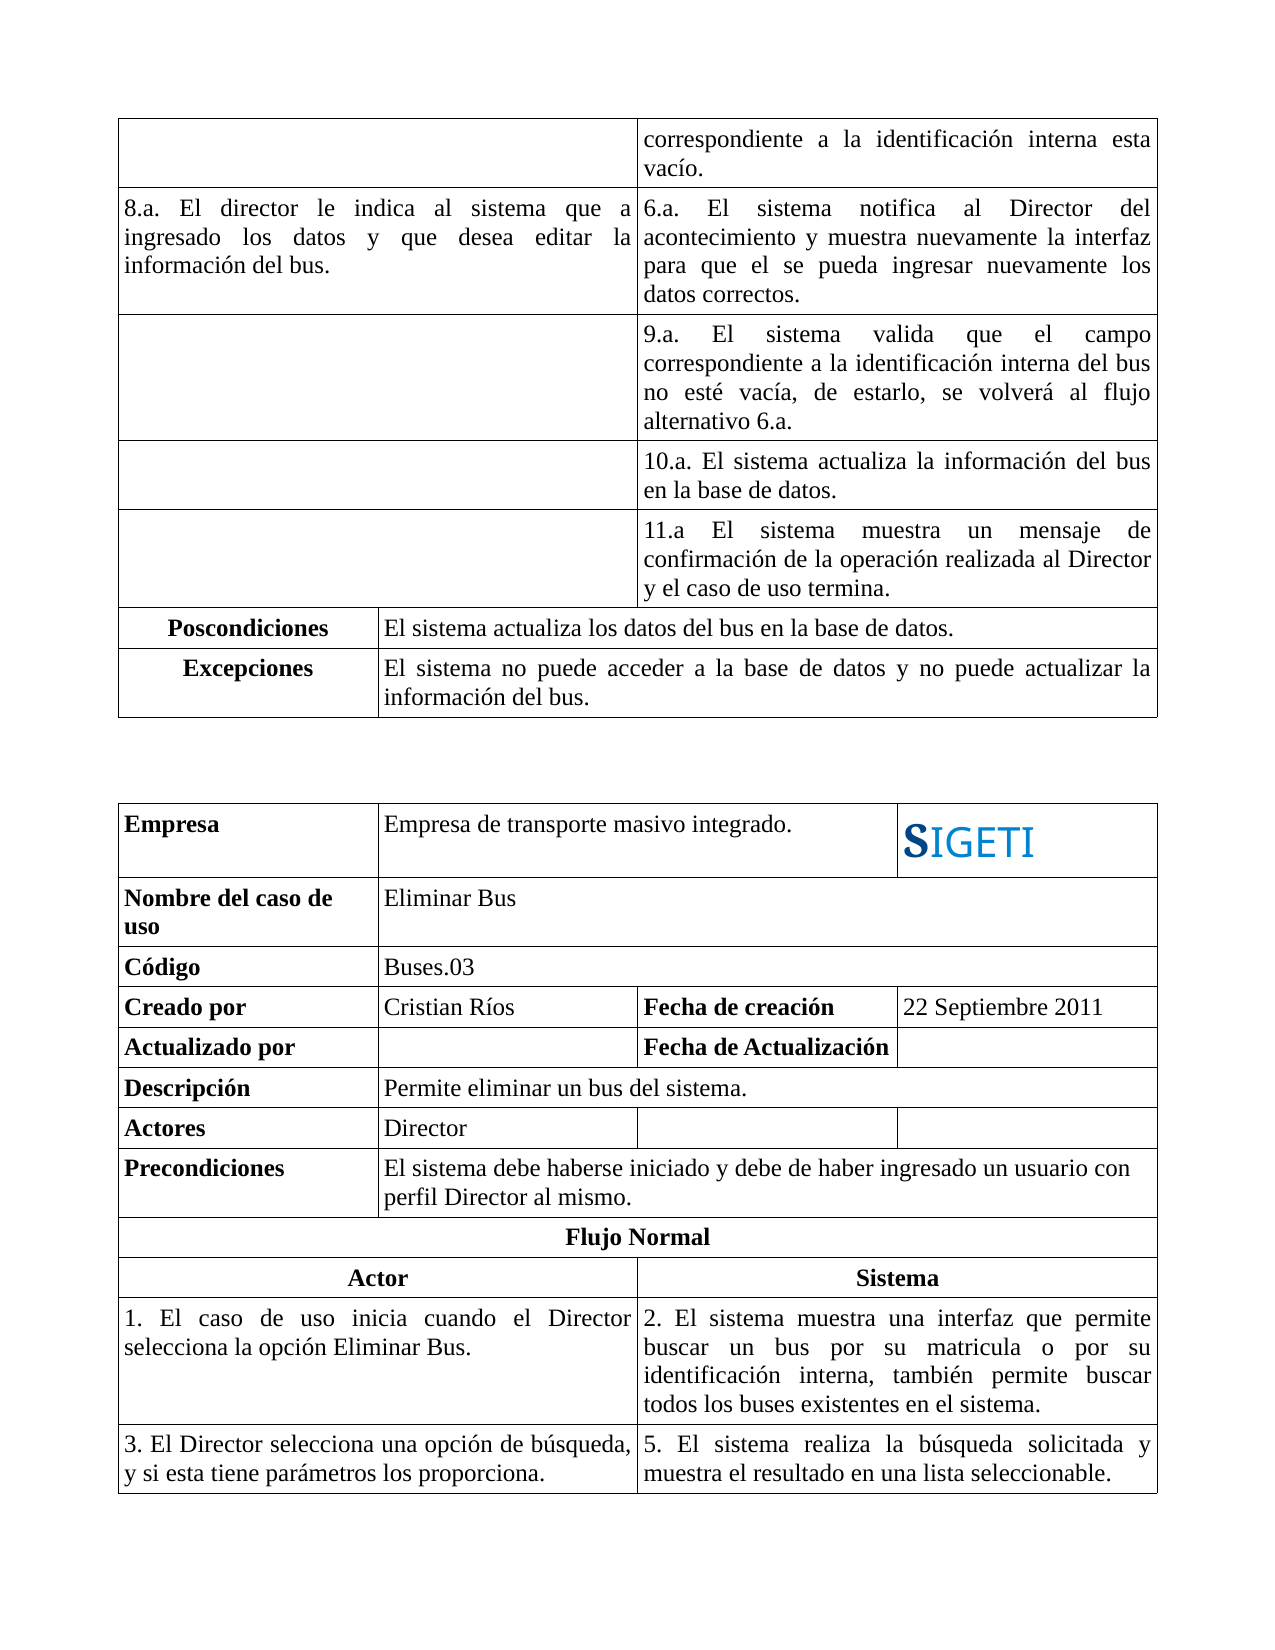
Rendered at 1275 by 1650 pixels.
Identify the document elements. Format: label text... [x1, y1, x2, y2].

table_cell 2. El sistema muestra una interfaz que permite buscar un bus por su matricula o por su identificación interna, también permite buscar todos los buses existentes en el sistema. [638, 1298, 1157, 1424]
table_cell Precondiciones [119, 1149, 378, 1217]
table_cell Poscondiciones [119, 608, 378, 647]
table_cell Permite eliminar un bus del sistema. [379, 1068, 1157, 1107]
table_cell [119, 315, 637, 440]
table_cell Actores [119, 1108, 378, 1147]
table_cell 8.a. El director le indica al sistema que a ingresado los datos y que desea editar la información del bus. [119, 188, 637, 314]
table_cell [379, 1028, 637, 1067]
table_cell 10.a. El sistema actualiza la información del bus en la base de datos. [638, 441, 1157, 509]
table_cell Descripción [119, 1068, 378, 1107]
table_header SIGETI [898, 804, 1157, 877]
table_cell correspondiente a la identificación interna esta vacío. [638, 119, 1157, 187]
table_cell Creado por [119, 987, 378, 1027]
table_cell 1. El caso de uso inicia cuando el Director selecciona la opción Eliminar Bus. [119, 1298, 637, 1424]
table_cell El sistema debe haberse iniciado y debe de haber ingresado un usuario con perfil Director al mismo. [379, 1149, 1157, 1217]
table_cell 6.a. El sistema notifica al Director del acontecimiento y muestra nuevamente la interfaz para que el se pueda ingresar nuevamente los datos correctos. [638, 188, 1157, 314]
table_cell El sistema actualiza los datos del bus en la base de datos. [379, 608, 1157, 647]
table_cell [119, 119, 637, 187]
table_cell [119, 510, 637, 607]
table_cell [638, 1108, 897, 1147]
table_cell 22 Septiembre 2011 [898, 987, 1157, 1027]
table_header Empresa de transporte masivo integrado. [379, 804, 897, 877]
table_cell Nombre del caso de uso [119, 878, 378, 946]
table_cell [898, 1108, 1157, 1147]
table_cell Actualizado por [119, 1028, 378, 1067]
table_cell 3. El Director selecciona una opción de búsqueda, y si esta tiene parámetros los proporciona. [119, 1425, 637, 1493]
table_cell Sistema [638, 1258, 1157, 1297]
table_cell El sistema no puede acceder a la base de datos y no puede actualizar la información del bus. [379, 649, 1157, 717]
table_cell Flujo Normal [119, 1218, 1157, 1257]
table_cell Director [379, 1108, 637, 1147]
table_cell [898, 1028, 1157, 1067]
table_cell Eliminar Bus [379, 878, 1157, 946]
table_cell Buses.03 [379, 947, 1157, 986]
table_cell 11.a El sistema muestra un mensaje de confirmación de la operación realizada al Director y el caso de uso termina. [638, 510, 1157, 607]
table_cell Actor [119, 1258, 637, 1297]
table_cell Fecha de creación [638, 987, 897, 1027]
table_cell Cristian Ríos [379, 987, 637, 1027]
table_cell [119, 441, 637, 509]
table_header Empresa [119, 804, 378, 877]
table_cell Fecha de Actualización [638, 1028, 897, 1067]
table_cell 5. El sistema realiza la búsqueda solicitada y muestra el resultado en una lista seleccionable. [638, 1425, 1157, 1493]
table_cell Excepciones [119, 649, 378, 717]
table_cell 9.a. El sistema valida que el campo correspondiente a la identificación interna del bus no esté vacía, de estarlo, se volverá al flujo alternativo 6.a. [638, 315, 1157, 440]
table_cell Código [119, 947, 378, 986]
